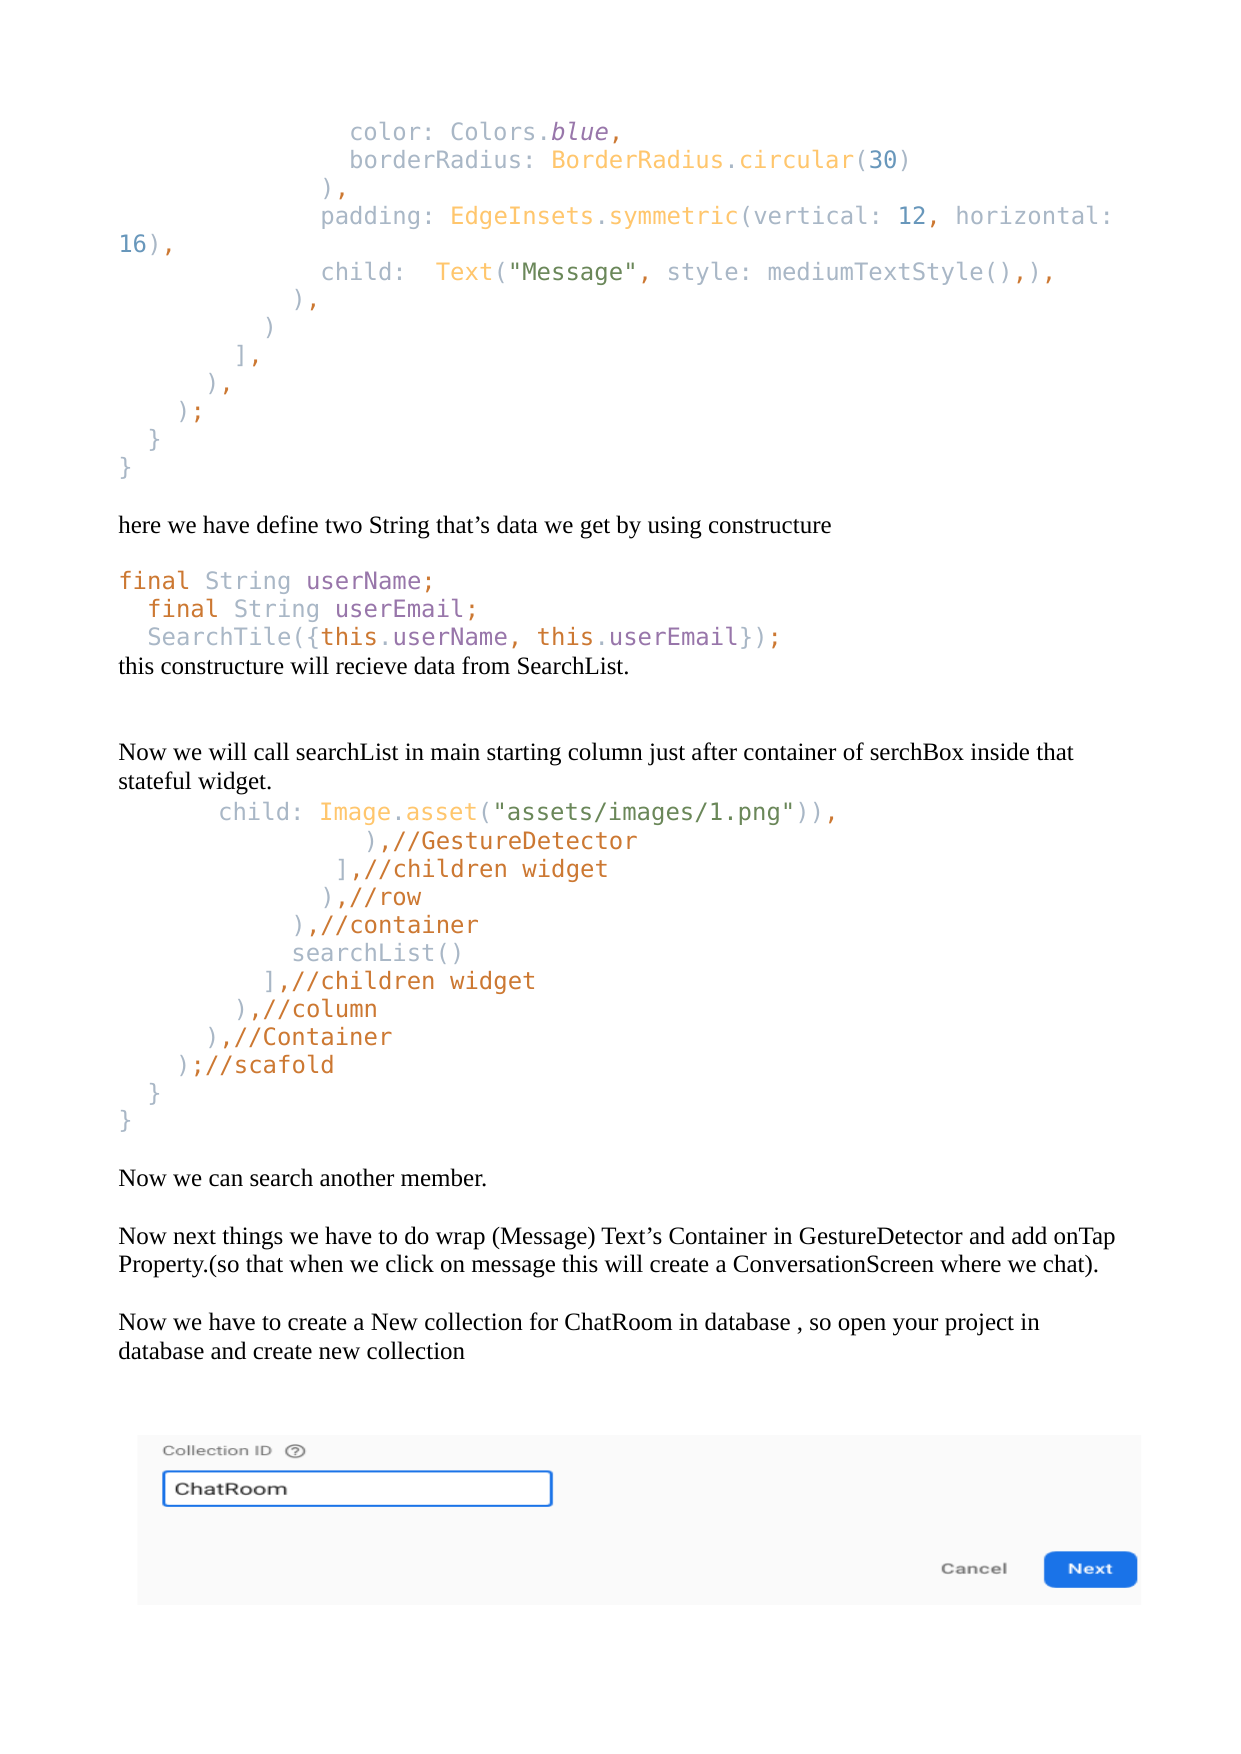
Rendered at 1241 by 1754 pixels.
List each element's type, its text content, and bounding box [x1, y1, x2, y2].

text Now we can search another member. [118, 1163, 1122, 1192]
text Now next things we have to do wrap (Message) Text’s Container in GestureDetector and add onTap Property.(so that when we click on message this will create a ConversationScreen where we chat). [118, 1221, 1122, 1278]
text here we have define two String that’s data we get by using constructure [118, 510, 1122, 538]
text Now we have to create a New collection for ChatRoom in database , so open your project in database and create new collection [118, 1307, 1122, 1364]
text color: Colors.blue, borderRadius: BorderRadius.circular(30) ), padding: EdgeInsets.symmetric(vertical: 12, horizontal: 16), child: Text("Message", style: mediumTextStyle(),), ), ) ], ), ); } } [118, 118, 1122, 510]
text Now we will call searchList in main starting column just after container of serchBox inside that stateful widget. [118, 737, 1122, 795]
text final String userName; final String userEmail; SearchTile({this.userName, this.userEmail}); this constructure will recieve data from SearchList. [118, 567, 1122, 680]
text child: Image.asset("assets/images/1.png")), ),//GestureDetector ],//children widget ),//row ),//container searchList() ],//children widget ),//column ),//Container );//scafold } } [118, 795, 1122, 1134]
picture [137, 1435, 1142, 1605]
